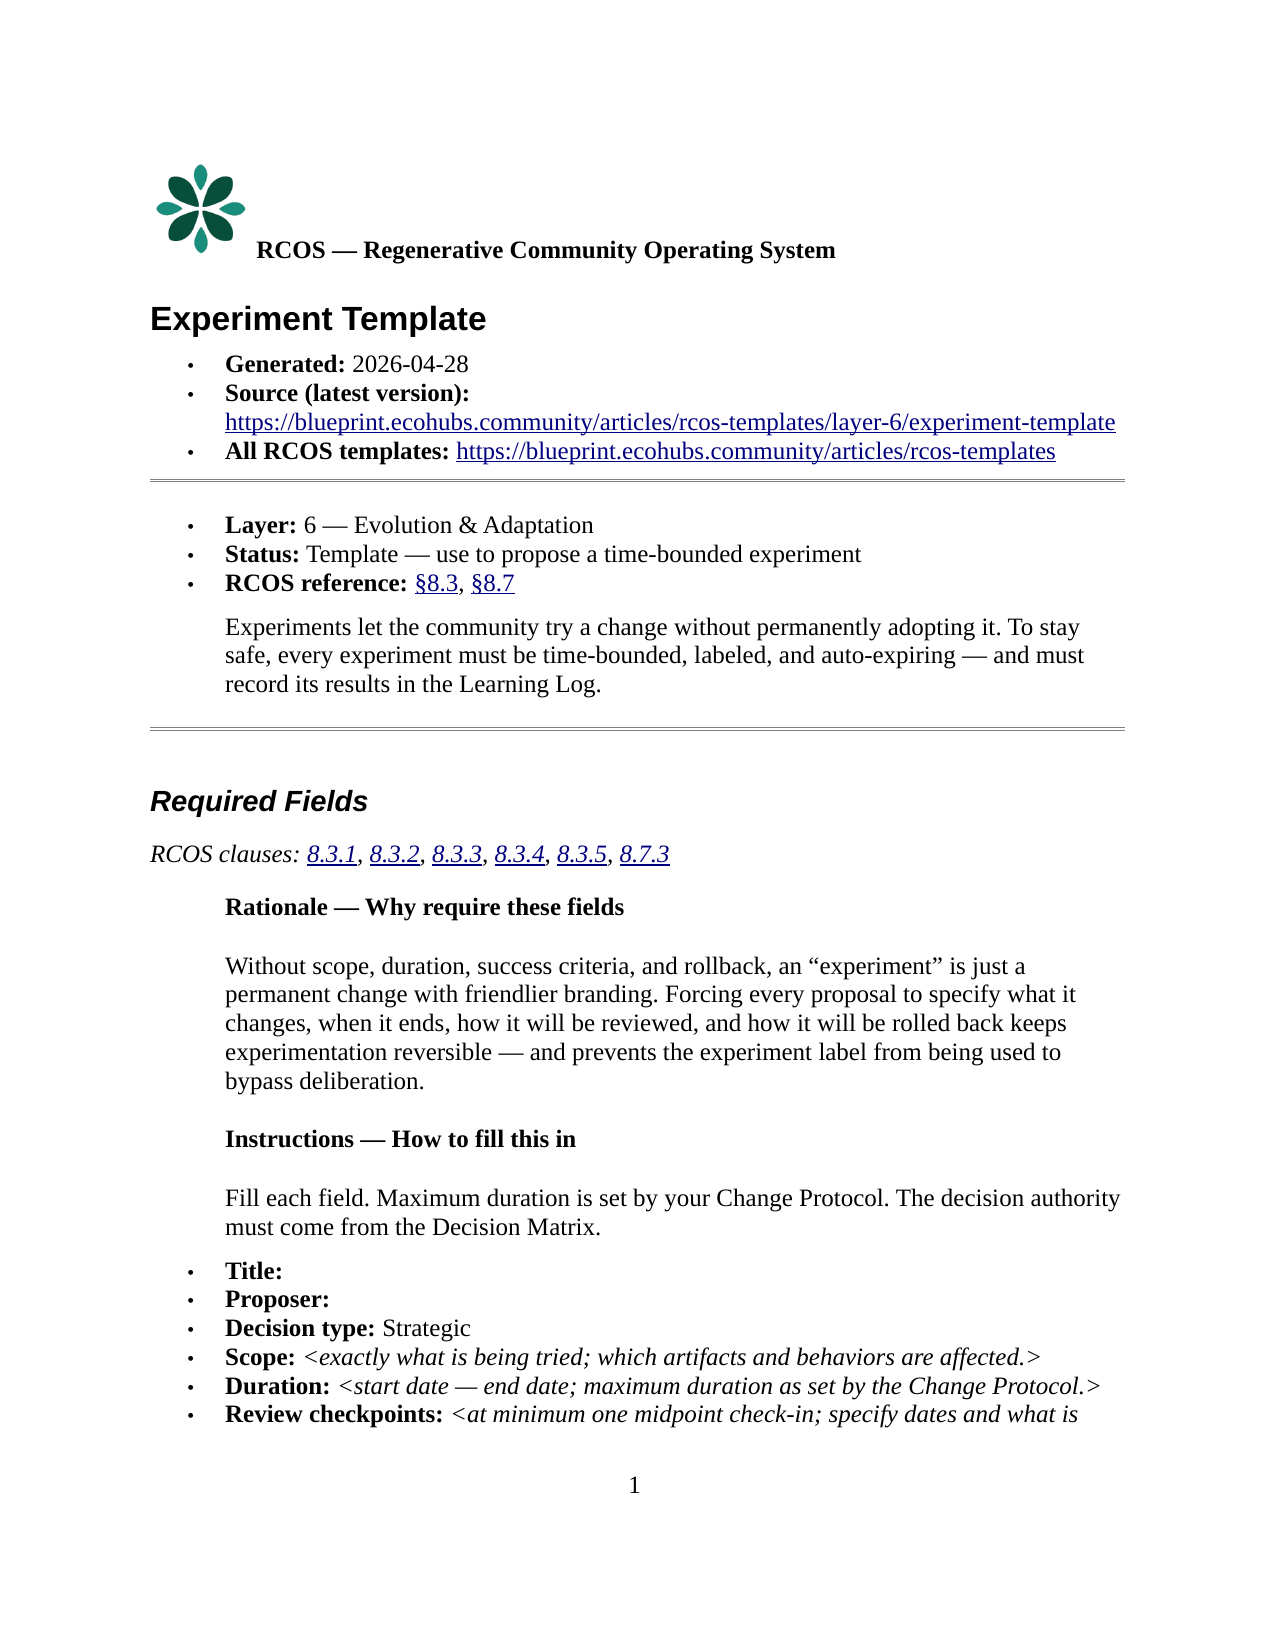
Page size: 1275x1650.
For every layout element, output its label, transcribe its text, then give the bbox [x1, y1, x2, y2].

list Duration: <start date — end date; maximum duration as set by the Change Protocol.> [187, 1371, 1125, 1399]
list Source (latest version): https://blueprint.ecohubs.community/articles/rcos-templates/layer-6/experiment-template [187, 378, 1125, 436]
list Title: [187, 1256, 1125, 1284]
text RCOS clauses: 8.3.1, 8.3.2, 8.3.3, 8.3.4, 8.3.5, 8.7.3 [150, 839, 1125, 868]
subtitle Required Fields [150, 784, 1125, 818]
text Instructions — How to fill this in [225, 1124, 1125, 1153]
list Proposer: [187, 1284, 1125, 1313]
list Status: Template — use to propose a time-bounded experiment [187, 539, 1125, 568]
list All RCOS templates: https://blueprint.ecohubs.community/articles/rcos-templates [187, 436, 1125, 464]
subtitle Experiment Template [150, 298, 1125, 337]
list Review checkpoints: <at minimum one midpoint check-in; specify dates and what is [187, 1399, 1125, 1428]
text Fill each field. Maximum duration is set by your Change Protocol. The decision authority must come from the Decision Matrix. [225, 1183, 1125, 1241]
text RCOS — Regenerative Community Operating System [150, 159, 1125, 264]
list Generated: 2026-04-28 [187, 349, 1125, 378]
list Decision type: Strategic [187, 1313, 1125, 1342]
list Scope: <exactly what is being tried; which artifacts and behaviors are affected.> [187, 1342, 1125, 1371]
list RCOS reference: §8.3, §8.7 [187, 568, 1125, 597]
text Without scope, duration, success criteria, and rollback, an “experiment” is just a permanent change with friendlier branding. Forcing every proposal to specify what it changes, when it ends, how it will be reviewed, and how it will be rolled back keeps experimentation reversible — and prevents the experiment label from being used to bypass deliberation. [225, 951, 1125, 1094]
picture [150, 158, 251, 259]
text Rationale — Why require these fields [225, 892, 1125, 921]
text Experiments let the community try a change without permanently adopting it. To stay safe, every experiment must be time-bounded, labeled, and auto-expiring — and must record its results in the Learning Log. [225, 612, 1125, 698]
list Layer: 6 — Evolution & Adaptation [187, 511, 1125, 539]
